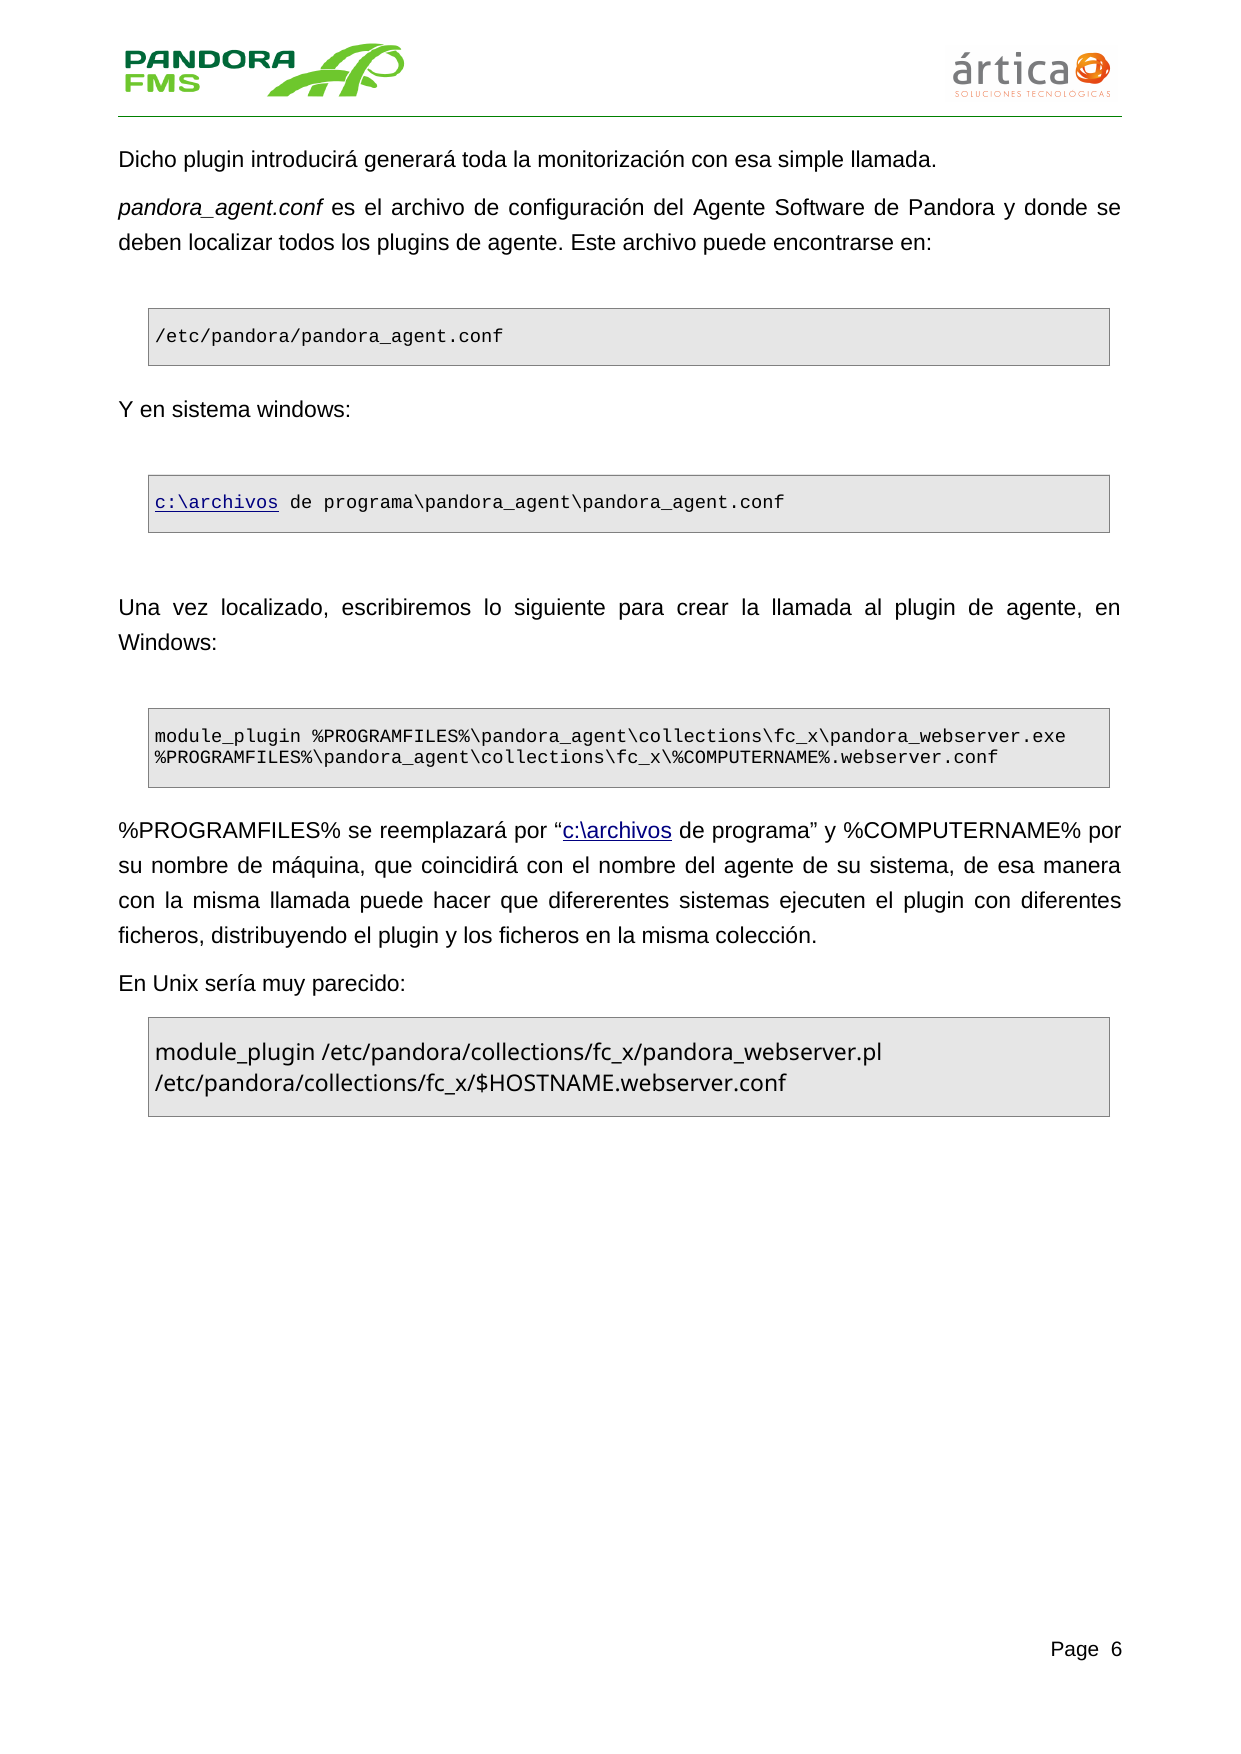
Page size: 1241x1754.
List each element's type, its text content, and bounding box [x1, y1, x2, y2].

text En Unix sería muy parecido: [118, 970, 1122, 996]
text pandora_agent.conf es el archivo de configuración del Agente Software de Pandora y donde se deben localizar todos los plugins de agente. Este archivo puede encontrarse en: [118, 194, 1122, 255]
text c:\archivos de programa\pandora_agent\pandora_agent.conf [149, 476, 1109, 532]
text Dicho plugin introducirá generará toda la monitorización con esa simple llamada. [118, 146, 1122, 173]
text module_plugin %PROGRAMFILES%\pandora_agent\collections\fc_x\pandora_webserver.exe %PROGRAMFILES%\pandora_agent\collections\fc_x\%COMPUTERNAME%.webserver.conf [149, 709, 1109, 787]
text module_plugin /etc/pandora/collections/fc_x/pandora_webserver.pl /etc/pandora/collections/fc_x/$HOSTNAME.webserver.conf [149, 1018, 1109, 1116]
picture [118, 39, 409, 97]
text %PROGRAMFILES% se reemplazará por “c:\archivos de programa” y %COMPUTERNAME% por su nombre de máquina, que coincidirá con el nombre del agente de su sistema, de esa manera con la misma llamada puede hacer que difererentes sistemas ejecuten el plugin con diferentes ficheros, distribuyendo el plugin y los ficheros en la misma colección. [118, 817, 1122, 949]
text /etc/pandora/pandora_agent.conf [149, 309, 1109, 365]
text Una vez localizado, escribiremos lo siguiente para crear la llamada al plugin de agente, en Windows: [118, 594, 1122, 655]
picture [945, 45, 1118, 102]
text Y en sistema windows: [118, 396, 1122, 422]
